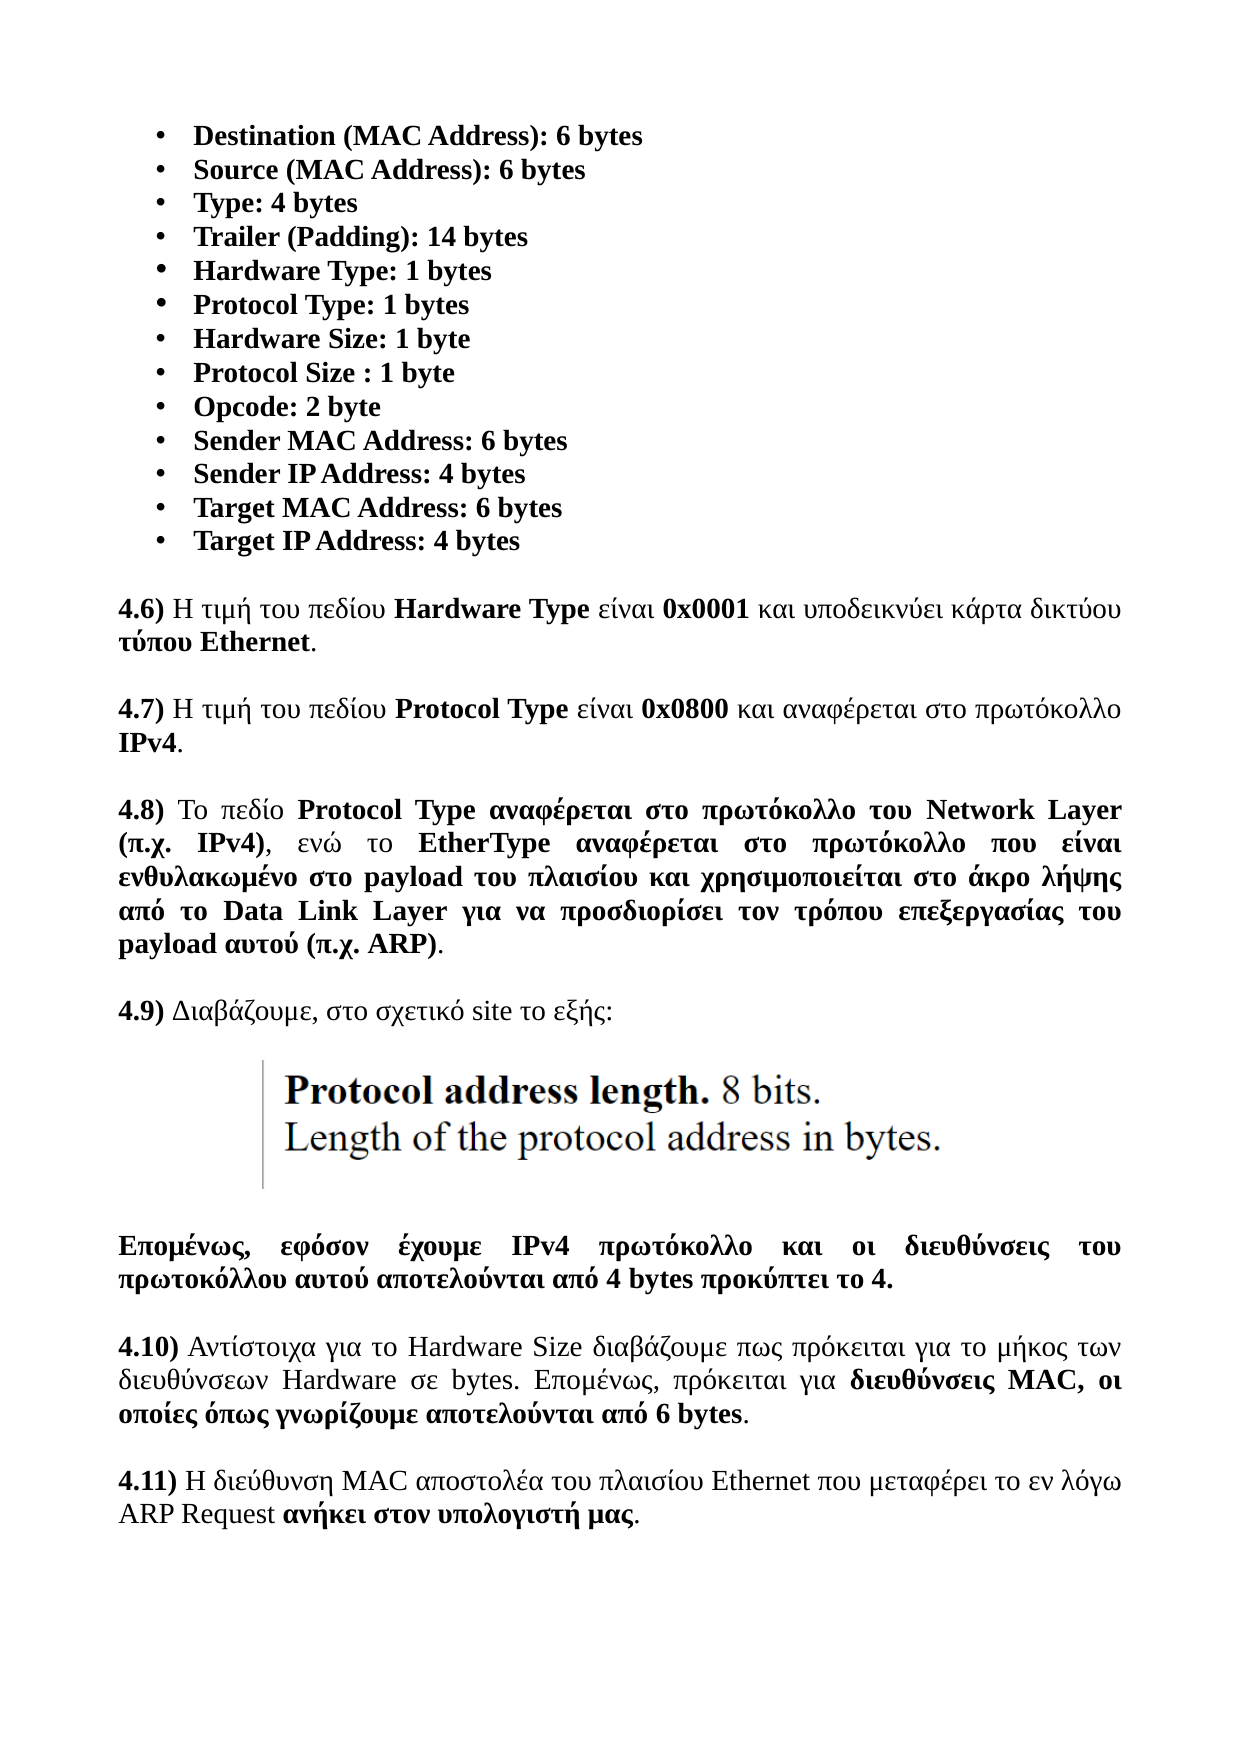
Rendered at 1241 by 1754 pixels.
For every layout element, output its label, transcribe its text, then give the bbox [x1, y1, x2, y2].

list Protocol Size : 1 byte [156, 355, 1122, 389]
list Target IP Address: 4 bytes [156, 523, 1122, 557]
text 4.10) Αντίστοιχα για το Hardware Size διαβάζουμε πως πρόκειται για το μήκος των διευθύνσεων Hardware σε bytes. Επομένως, πρόκειται για διευθύνσεις MAC, οι οποίες όπως γνωρίζουμε αποτελούνται από 6 bytes. [118, 1329, 1122, 1429]
picture [262, 1060, 978, 1189]
list Sender MAC Address: 6 bytes [156, 423, 1122, 456]
text 4.8) Το πεδίο Protocol Type αναφέρεται στο πρωτόκολλο του Network Layer (π.χ. IPv4), ενώ το EtherType αναφέρεται στο πρωτόκολλο που είναι ενθυλακωμένο στο payload του πλαισίου και χρησιμοποιείται στο άκρο λήψης από το Data Link Layer για να προσδιορίσει τον τρόπου επεξεργασίας του payload αυτού (π.χ. ARP). [118, 792, 1122, 960]
text 4.6) Η τιμή του πεδίου Hardware Type είναι 0x0001 και υποδεικνύει κάρτα δικτύου τύπου Ethernet. [118, 591, 1122, 658]
list Source (MAC Address): 6 bytes [156, 152, 1122, 185]
list Trailer (Padding): 14 bytes [156, 219, 1122, 253]
list Hardware Type: 1 bytes [156, 253, 1122, 287]
list Target MAC Address: 6 bytes [156, 490, 1122, 523]
list Sender IP Address: 4 bytes [156, 456, 1122, 490]
list Protocol Type: 1 bytes [156, 287, 1122, 322]
list Destination (MAC Address): 6 bytes [156, 118, 1122, 152]
list Hardware Size: 1 byte [156, 322, 1122, 355]
text 4.7) Η τιμή του πεδίου Protocol Type είναι 0x0800 και αναφέρεται στο πρωτόκολλο IPv4. [118, 691, 1122, 758]
text Επομένως, εφόσον έχουμε IPv4 πρωτόκολλο και οι διευθύνσεις του πρωτοκόλλου αυτού αποτελούνται από 4 bytes προκύπτει το 4. [118, 1228, 1122, 1295]
text 4.11) Η διεύθυνση MAC αποστολέα του πλαισίου Ethernet που μεταφέρει το εν λόγω ARP Request ανήκει στον υπολογιστή μας. [118, 1463, 1122, 1530]
text 4.9) Διαβάζουμε, στο σχετικό site το εξής: [118, 993, 1122, 1027]
list Type: 4 bytes [156, 185, 1122, 219]
list Opcode: 2 byte [156, 389, 1122, 423]
